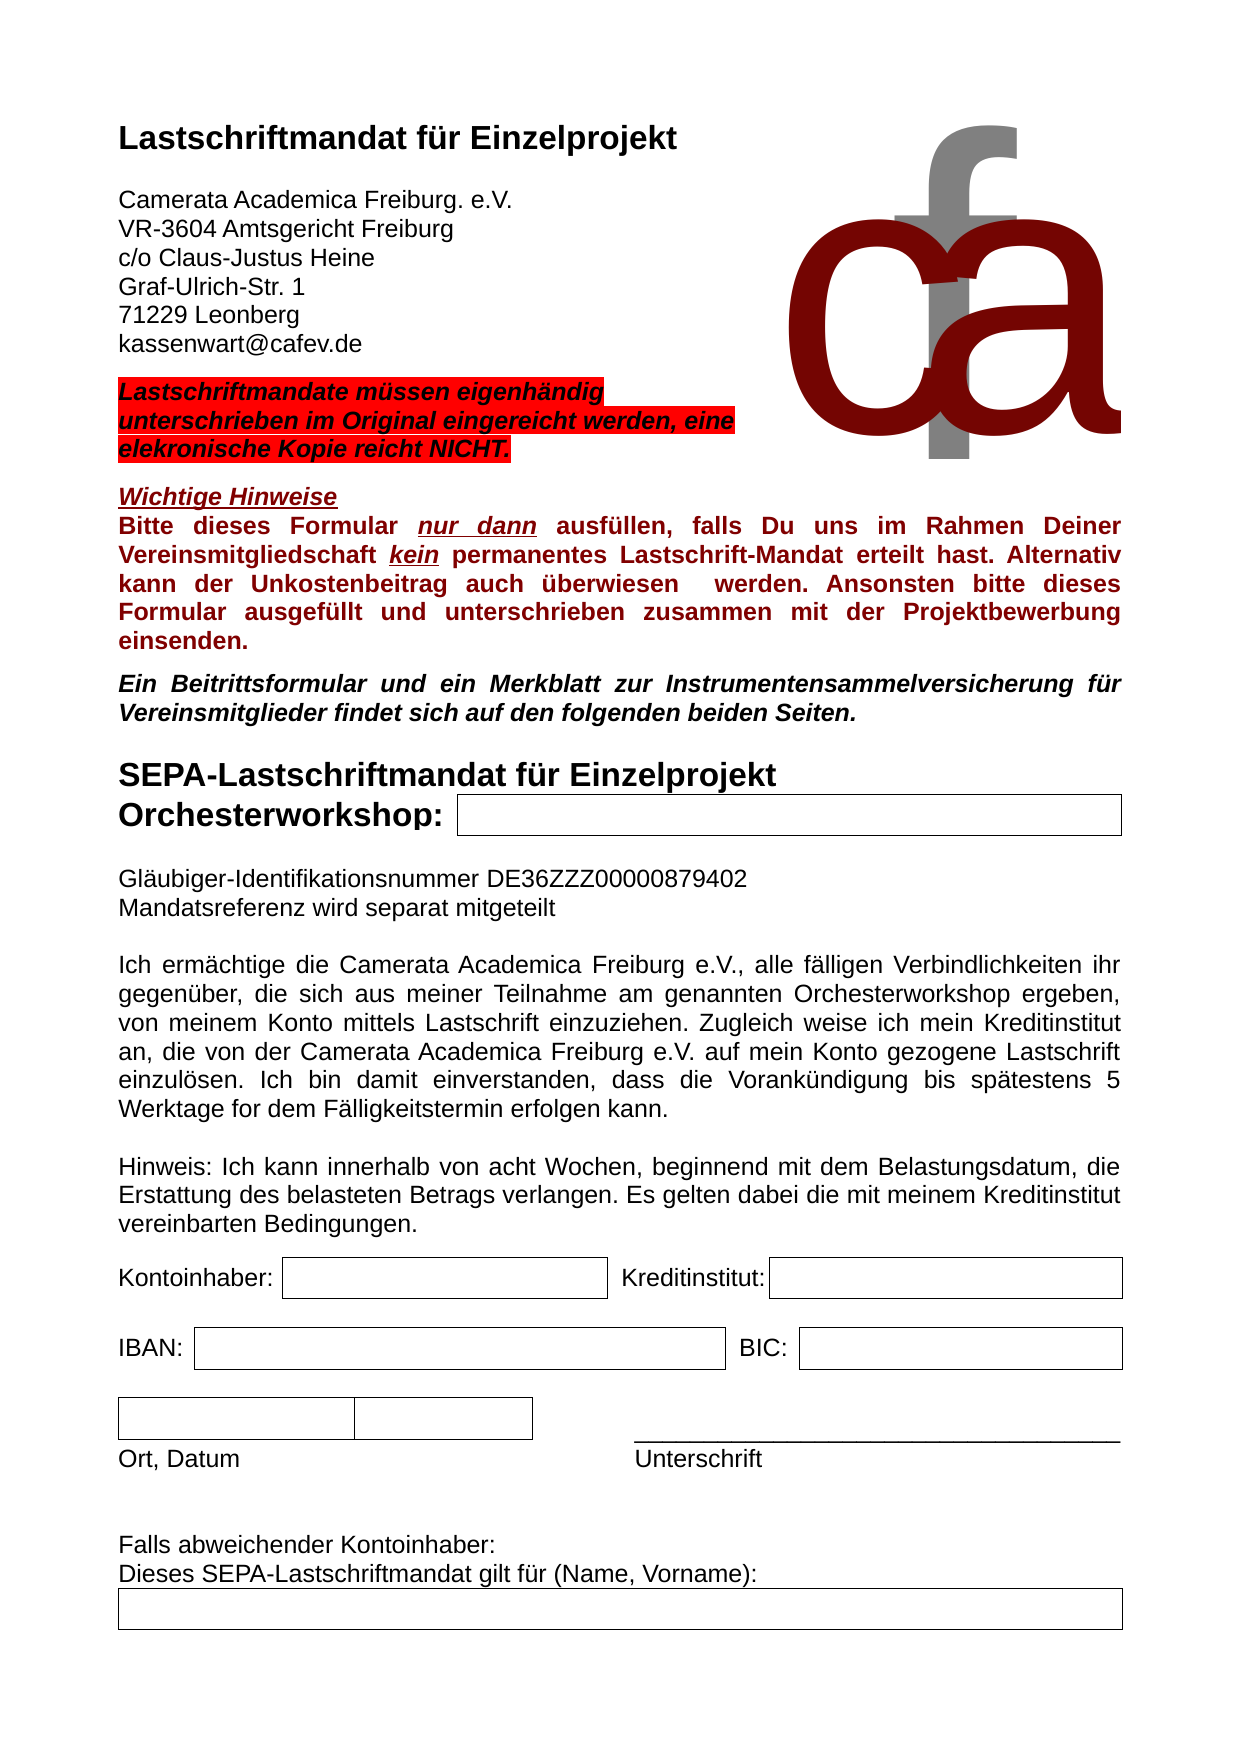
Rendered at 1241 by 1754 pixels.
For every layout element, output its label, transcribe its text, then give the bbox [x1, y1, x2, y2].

text [1103, 300, 1122, 329]
text [969, 272, 1068, 300]
text Ein Beitrittsformular und ein Merkblatt zur Instrumentensammelversicherung für Vereinsmitglieder findet sich auf den folgenden beiden Seiten. [118, 669, 1122, 727]
text Hinweis: Ich kann innerhalb von acht Wochen, beginnend mit dem Belastungsdatum, die Erstattung des belasteten Betrags verlangen. Es gelten dabei die mit meinem Kreditinstitut vereinbarten Bedingungen. [118, 1152, 1122, 1238]
text c/o Claus-Justus Heine [118, 243, 815, 272]
text [827, 272, 929, 300]
text [1089, 243, 1122, 272]
text Dieses SEPA-Lastschriftmandat gilt für (Name, Vorname): [118, 1559, 1122, 1588]
text [978, 246, 1065, 272]
text Mandatsreferenz wird separat mitgeteilt [118, 893, 1122, 922]
text [969, 300, 1068, 314]
text [834, 247, 919, 272]
text ___________________________________ [118, 1397, 1122, 1444]
text Camerata Academica Freiburg. e.V. [118, 185, 929, 214]
text Gläubiger-Identifikationsnummer DE36ZZZ00000879402 [118, 864, 1122, 893]
text [825, 300, 929, 329]
text [825, 329, 929, 358]
text [969, 185, 1122, 214]
text Lastschriftmandate müssen eigenhändig unterschrieben im Original eingereicht werden, eine elekronische Kopie reicht NICHT. [118, 377, 1122, 463]
text kassenwart@cafev.de [118, 329, 791, 358]
text Unterschrift [118, 1444, 1122, 1473]
text [1103, 329, 1122, 358]
text SEPA-Lastschriftmandat für Einzelprojekt [118, 756, 1122, 794]
text Falls abweichender Kontoinhaber: [118, 1530, 1122, 1559]
text VR-3604 Amtsgericht Freiburg [118, 214, 929, 243]
text Bitte dieses Formular nur dann ausfüllen, falls Du uns im Rahmen Deiner Vereinsmitgliedschaft kein permanentes Lastschrift-Mandat erteilt hast. Alternativ kann der Unkostenbeitrag auch überwiesen werden. Ansonsten bitte dieses Formular ausgefüllt und unterschrieben zusammen mit der Projektbewerbung einsenden. [118, 511, 1122, 655]
text Graf-Ulrich-Str. 1 [118, 272, 797, 300]
text Wichtige Hinweise [118, 482, 1122, 511]
text Lastschriftmandat für Einzelprojekt [118, 118, 1122, 157]
text Ich ermächtige die Camerata Academica Freiburg e.V., alle fälligen Verbindlichkeiten ihr gegenüber, die sich aus meiner Teilnahme am genannten Orchesterworkshop ergeben, von meinem Konto mittels Lastschrift einzuziehen. Zugleich weise ich mein Kreditinstitut an, die von der Camerata Academica Freiburg e.V. auf mein Konto gezogene Lastschrift einzulösen. Ich bin damit einverstanden, dass die Vorankündigung bis spätestens 5 Werktage for dem Fälligkeitstermin erfolgen kann. [118, 950, 1122, 1123]
text 71229 Leonberg [118, 300, 790, 329]
text [969, 214, 1122, 243]
text [969, 329, 1068, 358]
text [1101, 272, 1122, 300]
